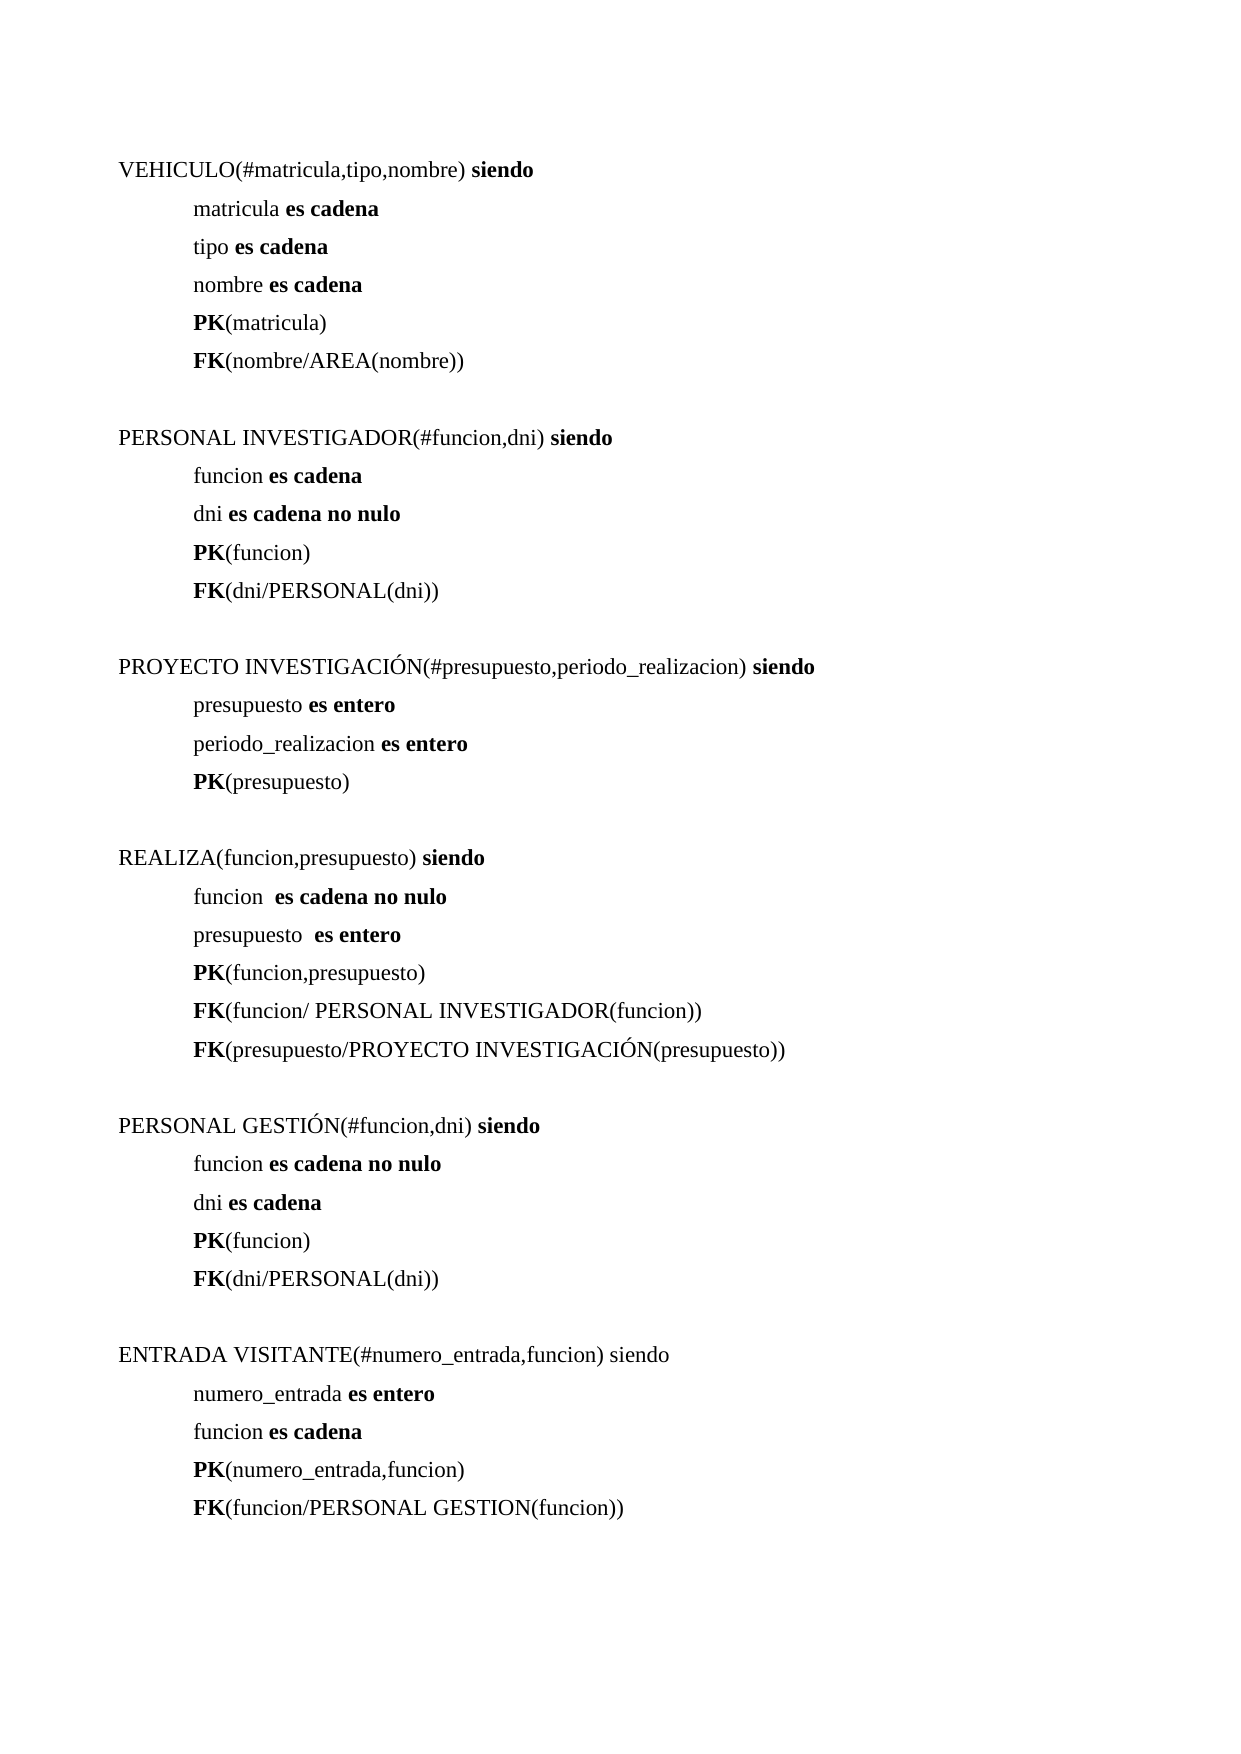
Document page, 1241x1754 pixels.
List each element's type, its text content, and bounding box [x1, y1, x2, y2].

text periodo_realizacion es entero [118, 730, 1122, 756]
text FK(funcion/PERSONAL GESTION(funcion)) [118, 1494, 1122, 1521]
text PK(funcion) [118, 1227, 1122, 1253]
text funcion es cadena [118, 462, 1122, 488]
text funcion es cadena no nulo [118, 883, 1122, 909]
text ENTRADA VISITANTE(#numero_entrada,funcion) siendo [118, 1341, 1122, 1368]
text PK(funcion,presupuesto) [118, 959, 1122, 986]
text presupuesto es entero [118, 921, 1122, 947]
text nombre es cadena [118, 271, 1122, 297]
text PROYECTO INVESTIGACIÓN(#presupuesto,periodo_realizacion) siendo [118, 653, 1122, 680]
text PERSONAL GESTIÓN(#funcion,dni) siendo [118, 1112, 1122, 1138]
text VEHICULO(#matricula,tipo,nombre) siendo [118, 156, 1122, 183]
text REALIZA(funcion,presupuesto) siendo [118, 844, 1122, 871]
text numero_entrada es entero [118, 1380, 1122, 1406]
text PK(matricula) [118, 309, 1122, 336]
text FK(nombre/AREA(nombre)) [118, 347, 1122, 374]
text PK(presupuesto) [118, 768, 1122, 794]
text FK(funcion/ PERSONAL INVESTIGADOR(funcion)) [118, 997, 1122, 1024]
text PK(funcion) [118, 539, 1122, 565]
text funcion es cadena [118, 1418, 1122, 1444]
text funcion es cadena no nulo [118, 1150, 1122, 1177]
text matricula es cadena [118, 194, 1122, 221]
text dni es cadena [118, 1188, 1122, 1215]
text FK(dni/PERSONAL(dni)) [118, 1265, 1122, 1291]
text FK(presupuesto/PROYECTO INVESTIGACIÓN(presupuesto)) [118, 1036, 1122, 1062]
text presupuesto es entero [118, 692, 1122, 718]
text PK(numero_entrada,funcion) [118, 1456, 1122, 1482]
text dni es cadena no nulo [118, 500, 1122, 527]
text PERSONAL INVESTIGADOR(#funcion,dni) siendo [118, 424, 1122, 450]
text tipo es cadena [118, 233, 1122, 259]
text FK(dni/PERSONAL(dni)) [118, 577, 1122, 603]
